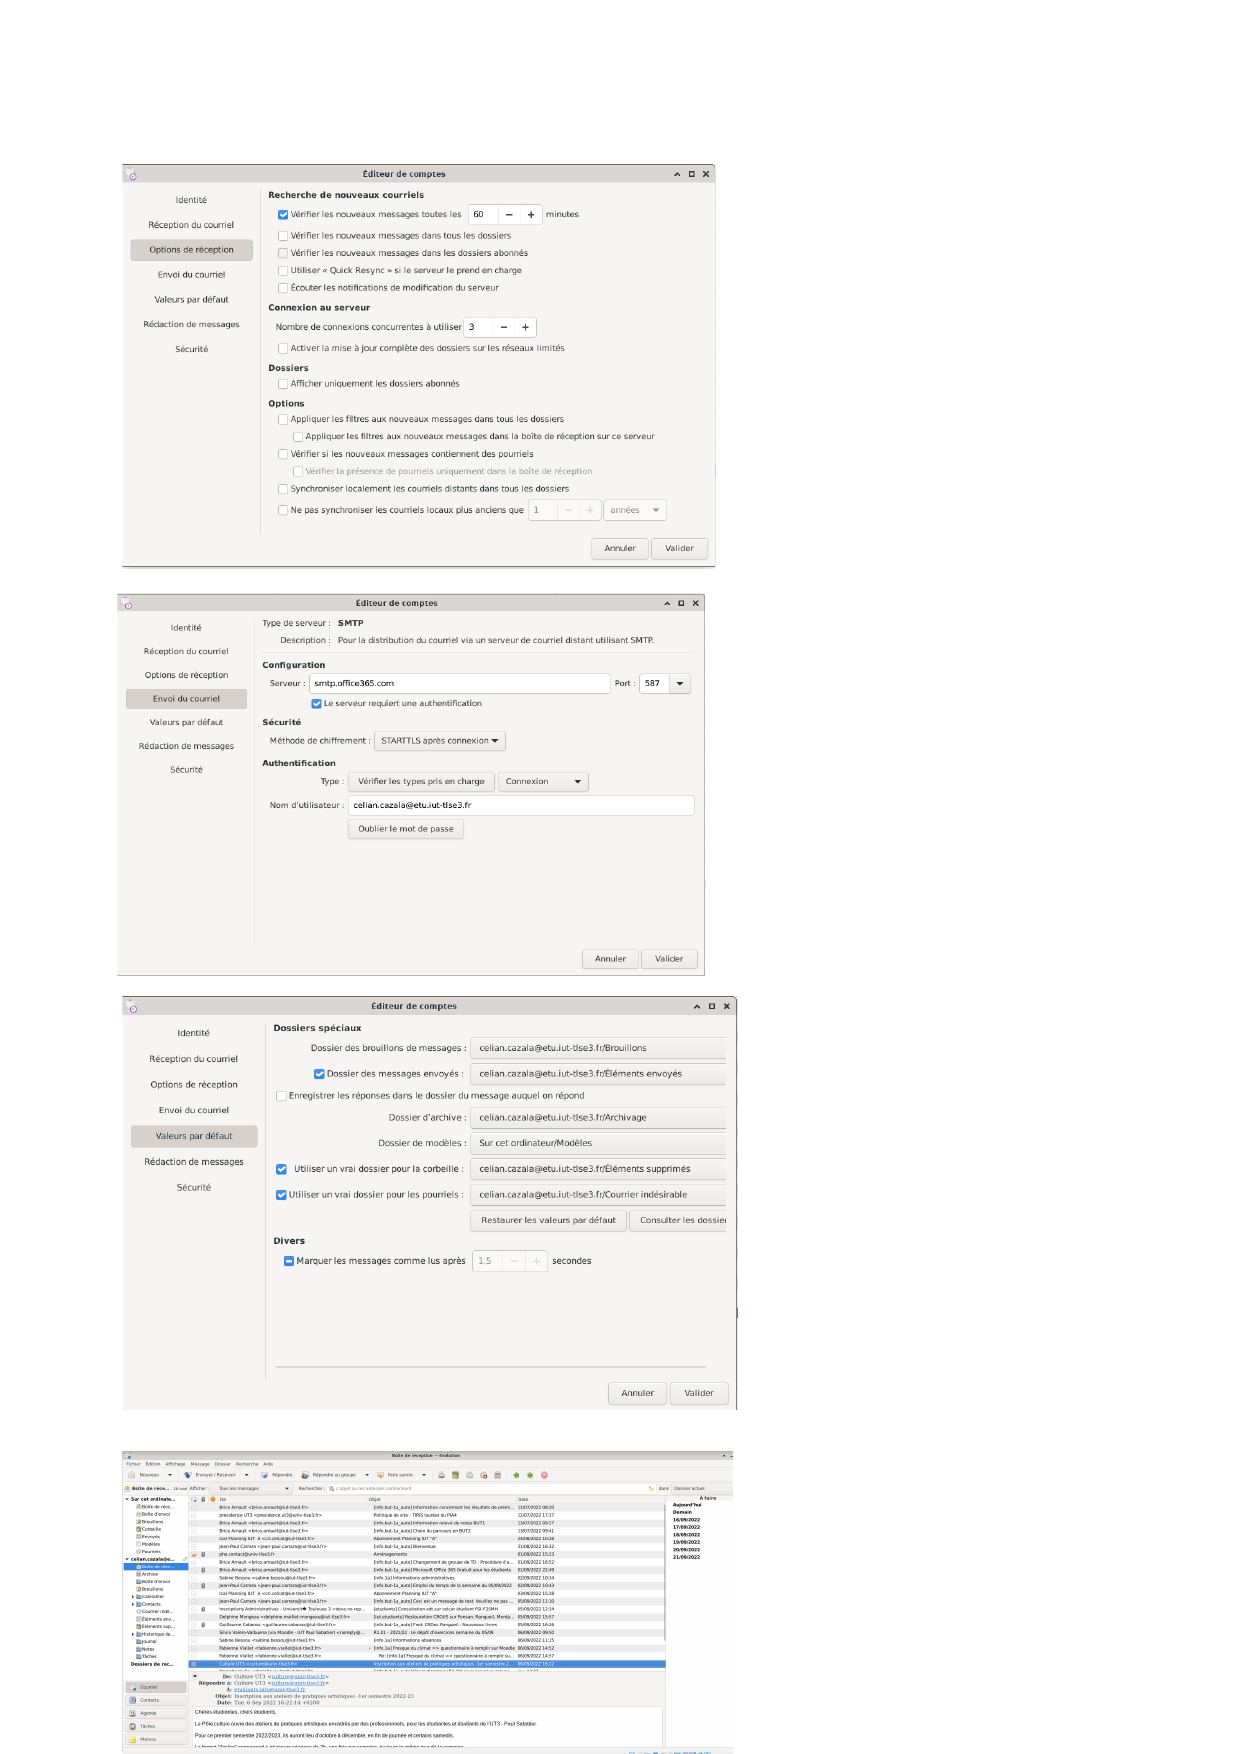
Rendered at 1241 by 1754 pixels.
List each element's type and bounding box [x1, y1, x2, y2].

picture [117, 593, 706, 976]
picture [122, 996, 738, 1410]
picture [122, 1451, 734, 1754]
picture [122, 164, 716, 569]
